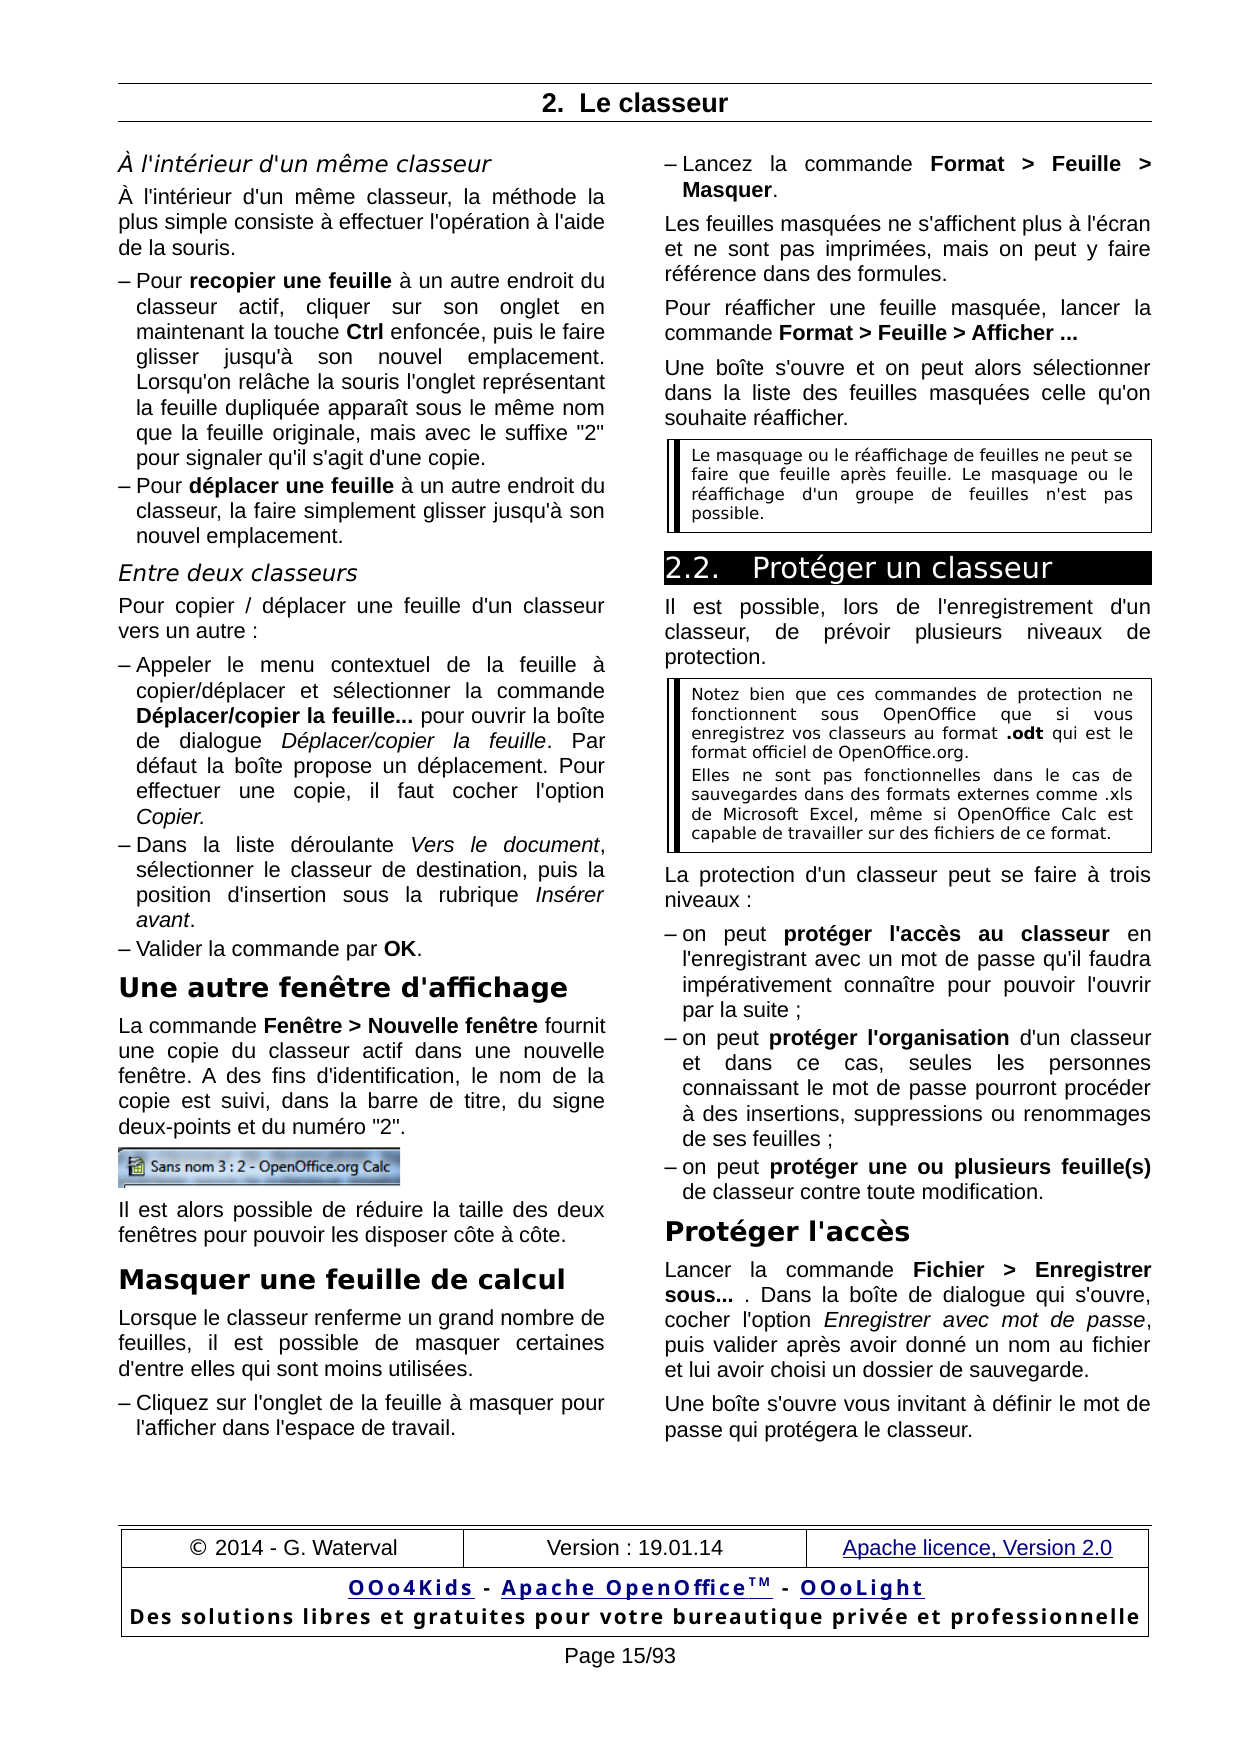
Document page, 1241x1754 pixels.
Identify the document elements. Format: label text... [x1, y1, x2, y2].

list on peut protéger une ou plusieurs feuille(s) de classeur contre toute modification. [664, 1154, 1152, 1204]
subtitle À l'intérieur d'un même classeur [118, 151, 605, 178]
list Pour déplacer une feuille à un autre endroit du classeur, la faire simplement glisser jusqu'à son nouvel emplacement. [118, 473, 605, 549]
text Il est possible, lors de l'enregistrement d'un classeur, de prévoir plusieurs niveaux de protection. [664, 594, 1152, 669]
list Valider la commande par OK. [118, 935, 605, 961]
text Pour réafficher une feuille masquée, lancer la commande Format > Feuille > Afficher ... [664, 295, 1152, 346]
text À l'intérieur d'un même classeur, la méthode la plus simple consiste à effectuer l'opération à l'aide de la souris. [118, 184, 605, 259]
text Une boîte s'ouvre et on peut alors sélectionner dans la liste des feuilles masquées celle qu'on souhaite réafficher. [664, 354, 1152, 430]
list Cliquez sur l'onglet de la feuille à masquer pour l'afficher dans l'espace de travail. [118, 1389, 605, 1440]
subtitle Une autre fenêtre d'affichage [118, 972, 605, 1004]
table_header Le masquage ou le réaffichage de feuilles ne peut se faire que feuille après feuille. Le masquage ou le réaffichage d'un groupe de feuilles n'est pas possible. [680, 440, 1151, 532]
list Dans la liste déroulante Vers le document, sélectionner le classeur de destination, puis la position d'insertion sous la rubrique Insérer avant. [118, 832, 605, 932]
text Il est alors possible de réduire la taille des deux fenêtres pour pouvoir les disposer côte à côte. [118, 1196, 605, 1247]
text Lancer la commande Fichier > Enregistrer sous... . Dans la boîte de dialogue qui s'ouvre, cocher l'option Enregistrer avec mot de passe, puis valider après avoir donné un nom au fichier et lui avoir choisi un dossier de sauvegarde. [664, 1256, 1152, 1382]
subtitle Protéger un classeur [664, 551, 1152, 585]
list Appeler le menu contextuel de la feuille à copier/déplacer et sélectionner la commande Déplacer/copier la feuille... pour ouvrir la boîte de dialogue Déplacer/copier la feuille. Par défaut la boîte propose un déplacement. Pour effectuer une copie, il faut cocher l'option Copier. [118, 652, 605, 829]
table_header Notez bien que ces commandes de protection ne fonctionnent sous OpenOffice que si vous enregistrez vos classeurs au format .odt qui est le format officiel de OpenOffice.org. Elles ne sont pas fonctionnelles dans le cas de sauvegardes dans des formats externes comme .xls de Microsoft Excel, même si OpenOffice Calc est capable de travailler sur des fichiers de ce format. [680, 679, 1151, 852]
list on peut protéger l'accès au classeur en l'enregistrant avec un mot de passe qu'il faudra impérativement connaître pour pouvoir l'ouvrir par la suite ; [664, 921, 1152, 1022]
list Pour recopier une feuille à un autre endroit du classeur actif, cliquer sur son onglet en maintenant la touche Ctrl enfoncée, puis le faire glisser jusqu'à son nouvel emplacement. Lorsqu'on relâche la souris l'onglet représentant la feuille dupliquée apparaît sous le même nom que la feuille originale, mais avec le suffixe "2" pour signaler qu'il s'agit d'une copie. [118, 268, 605, 470]
text Les feuilles masquées ne s'affichent plus à l'écran et ne sont pas imprimées, mais on peut y faire référence dans des formules. [664, 211, 1152, 286]
list Lancez la commande Format > Feuille > Masquer. [664, 151, 1152, 202]
text Une boîte s'ouvre vous invitant à définir le mot de passe qui protégera le classeur. [664, 1391, 1152, 1442]
text La commande Fenêtre > Nouvelle fenêtre fournit une copie du classeur actif dans une nouvelle fenêtre. A des fins d'identification, le nom de la copie est suivi, dans la barre de titre, du signe deux-points et du numéro "2". [118, 1013, 605, 1139]
text La protection d'un classeur peut se faire à trois niveaux : [664, 862, 1152, 912]
subtitle Masquer une feuille de calcul [118, 1264, 605, 1296]
subtitle Entre deux classeurs [118, 560, 605, 587]
text Pour copier / déplacer une feuille d'un classeur vers un autre : [118, 593, 605, 643]
list on peut protéger l'organisation d'un classeur et dans ce cas, seules les personnes connaissant le mot de passe pourront procéder à des insertions, suppressions ou renommages de ses feuilles ; [664, 1025, 1152, 1151]
text Lorsque le classeur renferme un grand nombre de feuilles, il est possible de masquer certaines d'entre elles qui sont moins utilisées. [118, 1305, 605, 1381]
subtitle Protéger l'accès [664, 1216, 1152, 1248]
